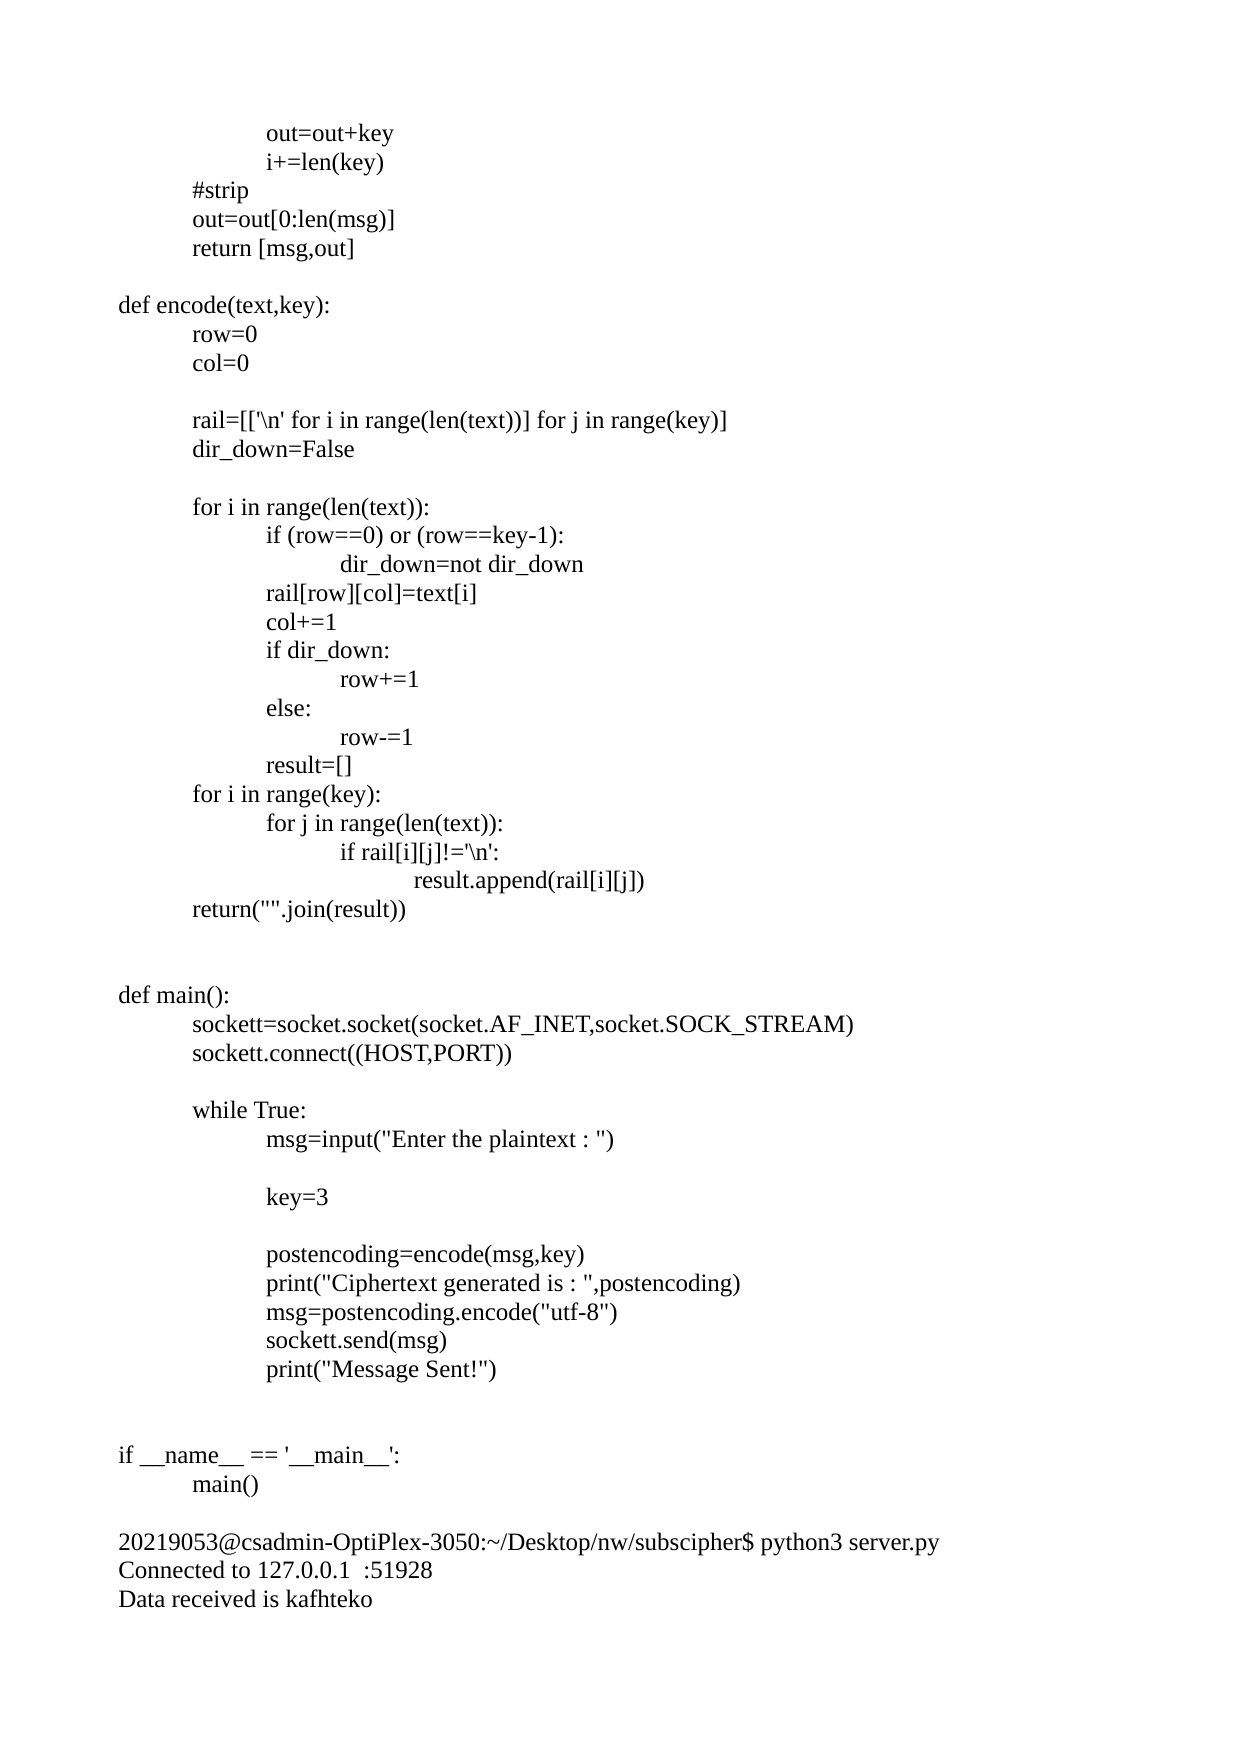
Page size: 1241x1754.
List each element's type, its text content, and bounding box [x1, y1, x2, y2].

text dir_down=not dir_down [118, 549, 1122, 578]
text postencoding=encode(msg,key) [118, 1239, 1122, 1268]
text return [msg,out] [118, 233, 1122, 262]
text def encode(text,key): [118, 291, 1122, 319]
text sockett=socket.socket(socket.AF_INET,socket.SOCK_STREAM) [118, 1009, 1122, 1038]
text for j in range(len(text)): [118, 808, 1122, 837]
text row-=1 [118, 722, 1122, 751]
text while True: [118, 1096, 1122, 1124]
text Data received is kafhteko [118, 1584, 1122, 1613]
text col+=1 [118, 607, 1122, 636]
text out=out[0:len(msg)] [118, 204, 1122, 233]
text #strip [118, 176, 1122, 204]
text out=out+key [118, 118, 1122, 147]
text result=[] [118, 751, 1122, 779]
text result.append(rail[i][j]) [118, 866, 1122, 894]
text key=3 [118, 1182, 1122, 1211]
text 20219053@csadmin-OptiPlex-3050:~/Desktop/nw/subscipher$ python3 server.py [118, 1527, 1122, 1556]
text i+=len(key) [118, 147, 1122, 176]
text if (row==0) or (row==key-1): [118, 521, 1122, 549]
text row=0 [118, 319, 1122, 348]
text def main(): [118, 981, 1122, 1009]
text for i in range(len(text)): [118, 492, 1122, 521]
text print("Ciphertext generated is : ",postencoding) [118, 1268, 1122, 1297]
text else: [118, 693, 1122, 722]
text return("".join(result)) [118, 894, 1122, 923]
text main() [118, 1469, 1122, 1498]
text if dir_down: [118, 636, 1122, 664]
text rail[row][col]=text[i] [118, 578, 1122, 607]
text Connected to 127.0.0.1 :51928 [118, 1556, 1122, 1584]
text msg=input("Enter the plaintext : ") [118, 1124, 1122, 1153]
text if rail[i][j]!='\n': [118, 837, 1122, 866]
text sockett.connect((HOST,PORT)) [118, 1038, 1122, 1067]
text if __name__ == '__main__': [118, 1441, 1122, 1469]
text dir_down=False [118, 434, 1122, 463]
text col=0 [118, 348, 1122, 377]
text row+=1 [118, 664, 1122, 693]
text msg=postencoding.encode("utf-8") [118, 1297, 1122, 1326]
text for i in range(key): [118, 779, 1122, 808]
text sockett.send(msg) [118, 1326, 1122, 1354]
text rail=[['\n' for i in range(len(text))] for j in range(key)] [118, 406, 1122, 434]
text print("Message Sent!") [118, 1354, 1122, 1383]
